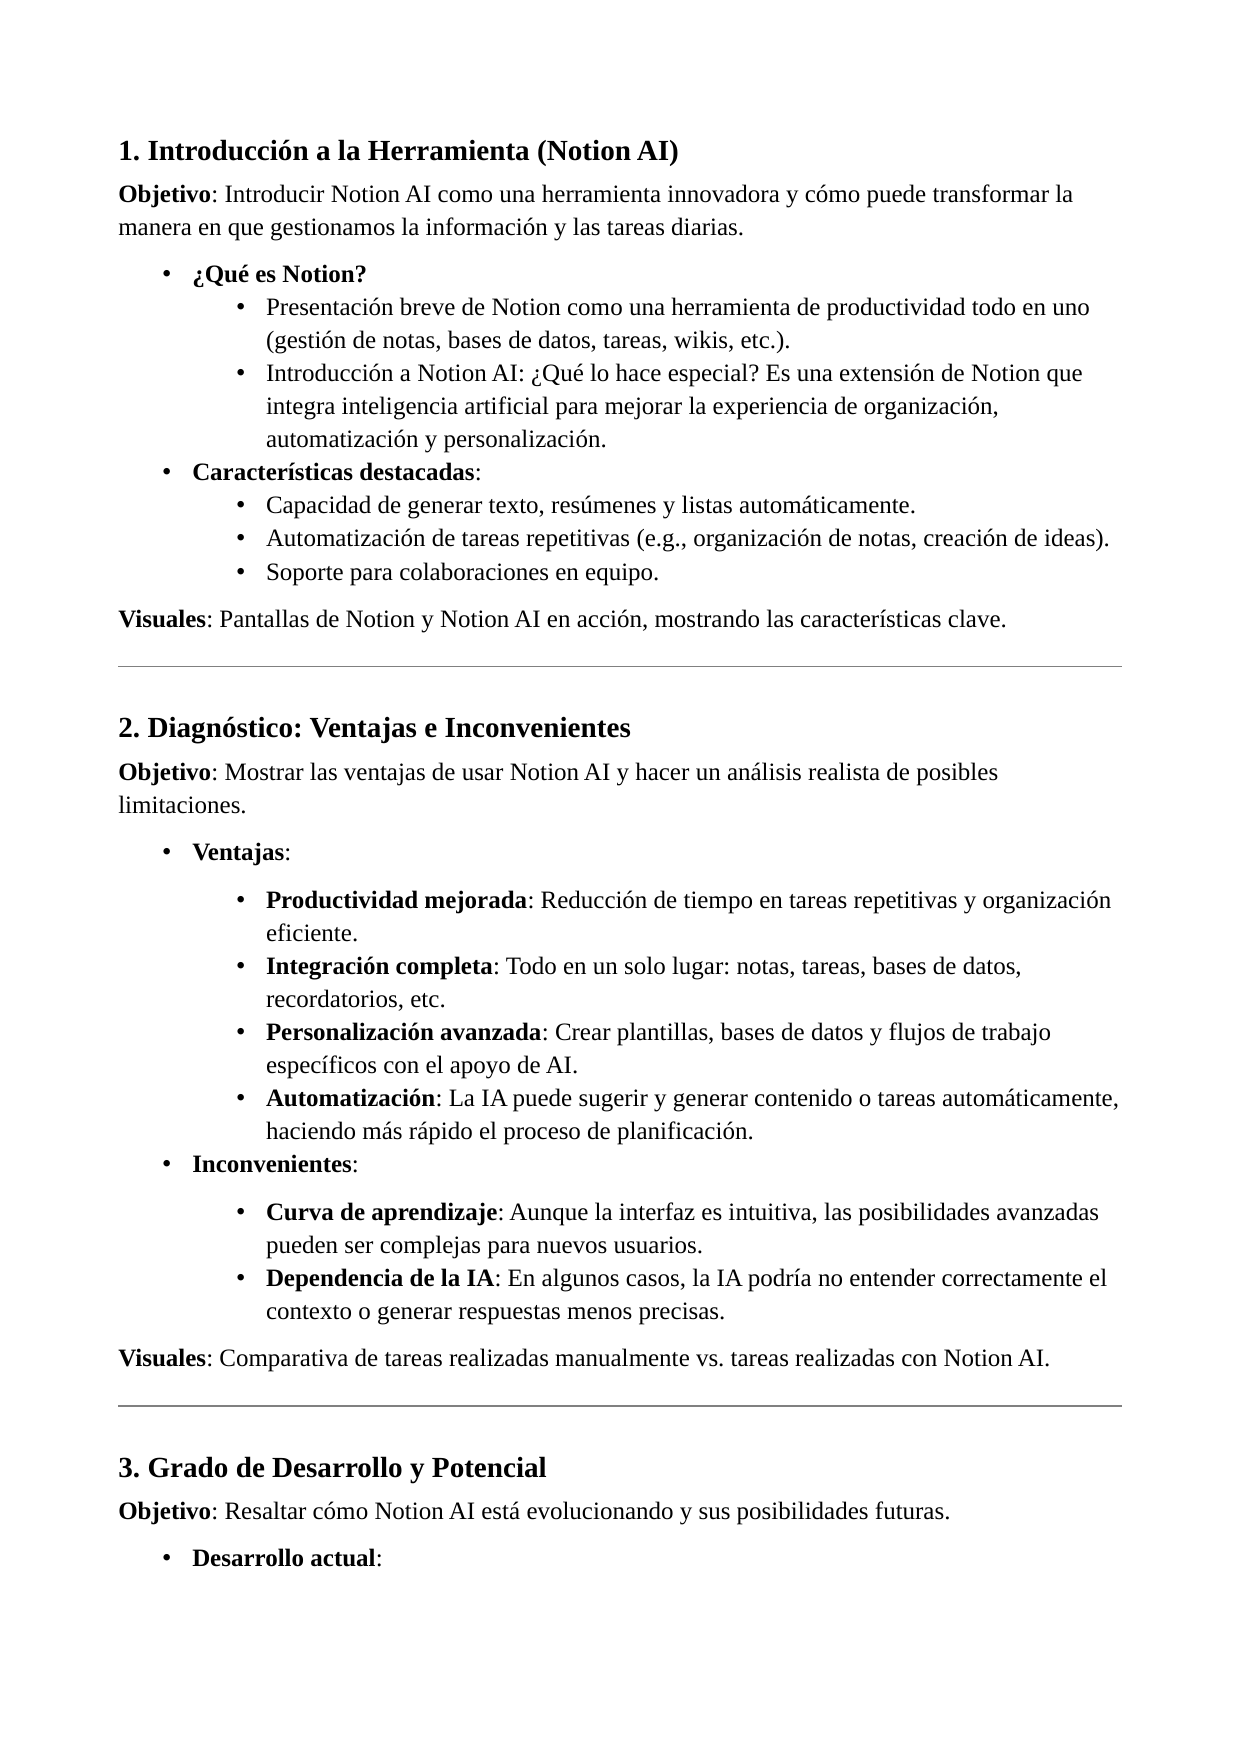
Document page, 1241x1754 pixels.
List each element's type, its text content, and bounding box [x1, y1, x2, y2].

list Ventajas: [162, 837, 1122, 866]
subtitle 1. Introducción a la Herramienta (Notion AI) [118, 133, 1122, 166]
text Visuales: Pantallas de Notion y Notion AI en acción, mostrando las características clave. [118, 604, 1122, 633]
text Objetivo: Mostrar las ventajas de usar Notion AI y hacer un análisis realista de posibles limitaciones. [118, 757, 1122, 818]
list Introducción a Notion AI: ¿Qué lo hace especial? Es una extensión de Notion que integra inteligencia artificial para mejorar la experiencia de organización, automatización y personalización. [236, 358, 1122, 453]
list Capacidad de generar texto, resúmenes y listas automáticamente. [236, 491, 1122, 519]
list Desarrollo actual: [162, 1543, 1122, 1572]
list Automatización de tareas repetitivas (e.g., organización de notas, creación de ideas). [236, 523, 1122, 552]
text Visuales: Comparativa de tareas realizadas manualmente vs. tareas realizadas con Notion AI. [118, 1343, 1122, 1372]
list Productividad mejorada: Reducción de tiempo en tareas repetitivas y organización eficiente. [236, 885, 1122, 947]
list Presentación breve de Notion como una herramienta de productividad todo en uno (gestión de notas, bases de datos, tareas, wikis, etc.). [236, 292, 1122, 354]
text Objetivo: Introducir Notion AI como una herramienta innovadora y cómo puede transformar la manera en que gestionamos la información y las tareas diarias. [118, 179, 1122, 241]
list Dependencia de la IA: En algunos casos, la IA podría no entender correctamente el contexto o generar respuestas menos precisas. [236, 1263, 1122, 1324]
list Integración completa: Todo en un solo lugar: notas, tareas, bases de datos, recordatorios, etc. [236, 951, 1122, 1013]
list ¿Qué es Notion? [162, 259, 1122, 288]
list Soporte para colaboraciones en equipo. [236, 557, 1122, 585]
list Características destacadas: [162, 457, 1122, 486]
text Objetivo: Resaltar cómo Notion AI está evolucionando y sus posibilidades futuras. [118, 1496, 1122, 1524]
subtitle 3. Grado de Desarrollo y Potencial [118, 1450, 1122, 1483]
list Curva de aprendizaje: Aunque la interfaz es intuitiva, las posibilidades avanzadas pueden ser complejas para nuevos usuarios. [236, 1197, 1122, 1258]
subtitle 2. Diagnóstico: Ventajas e Inconvenientes [118, 711, 1122, 744]
list Personalización avanzada: Crear plantillas, bases de datos y flujos de trabajo específicos con el apoyo de AI. [236, 1017, 1122, 1079]
list Inconvenientes: [162, 1149, 1122, 1178]
list Automatización: La IA puede sugerir y generar contenido o tareas automáticamente, haciendo más rápido el proceso de planificación. [236, 1083, 1122, 1145]
